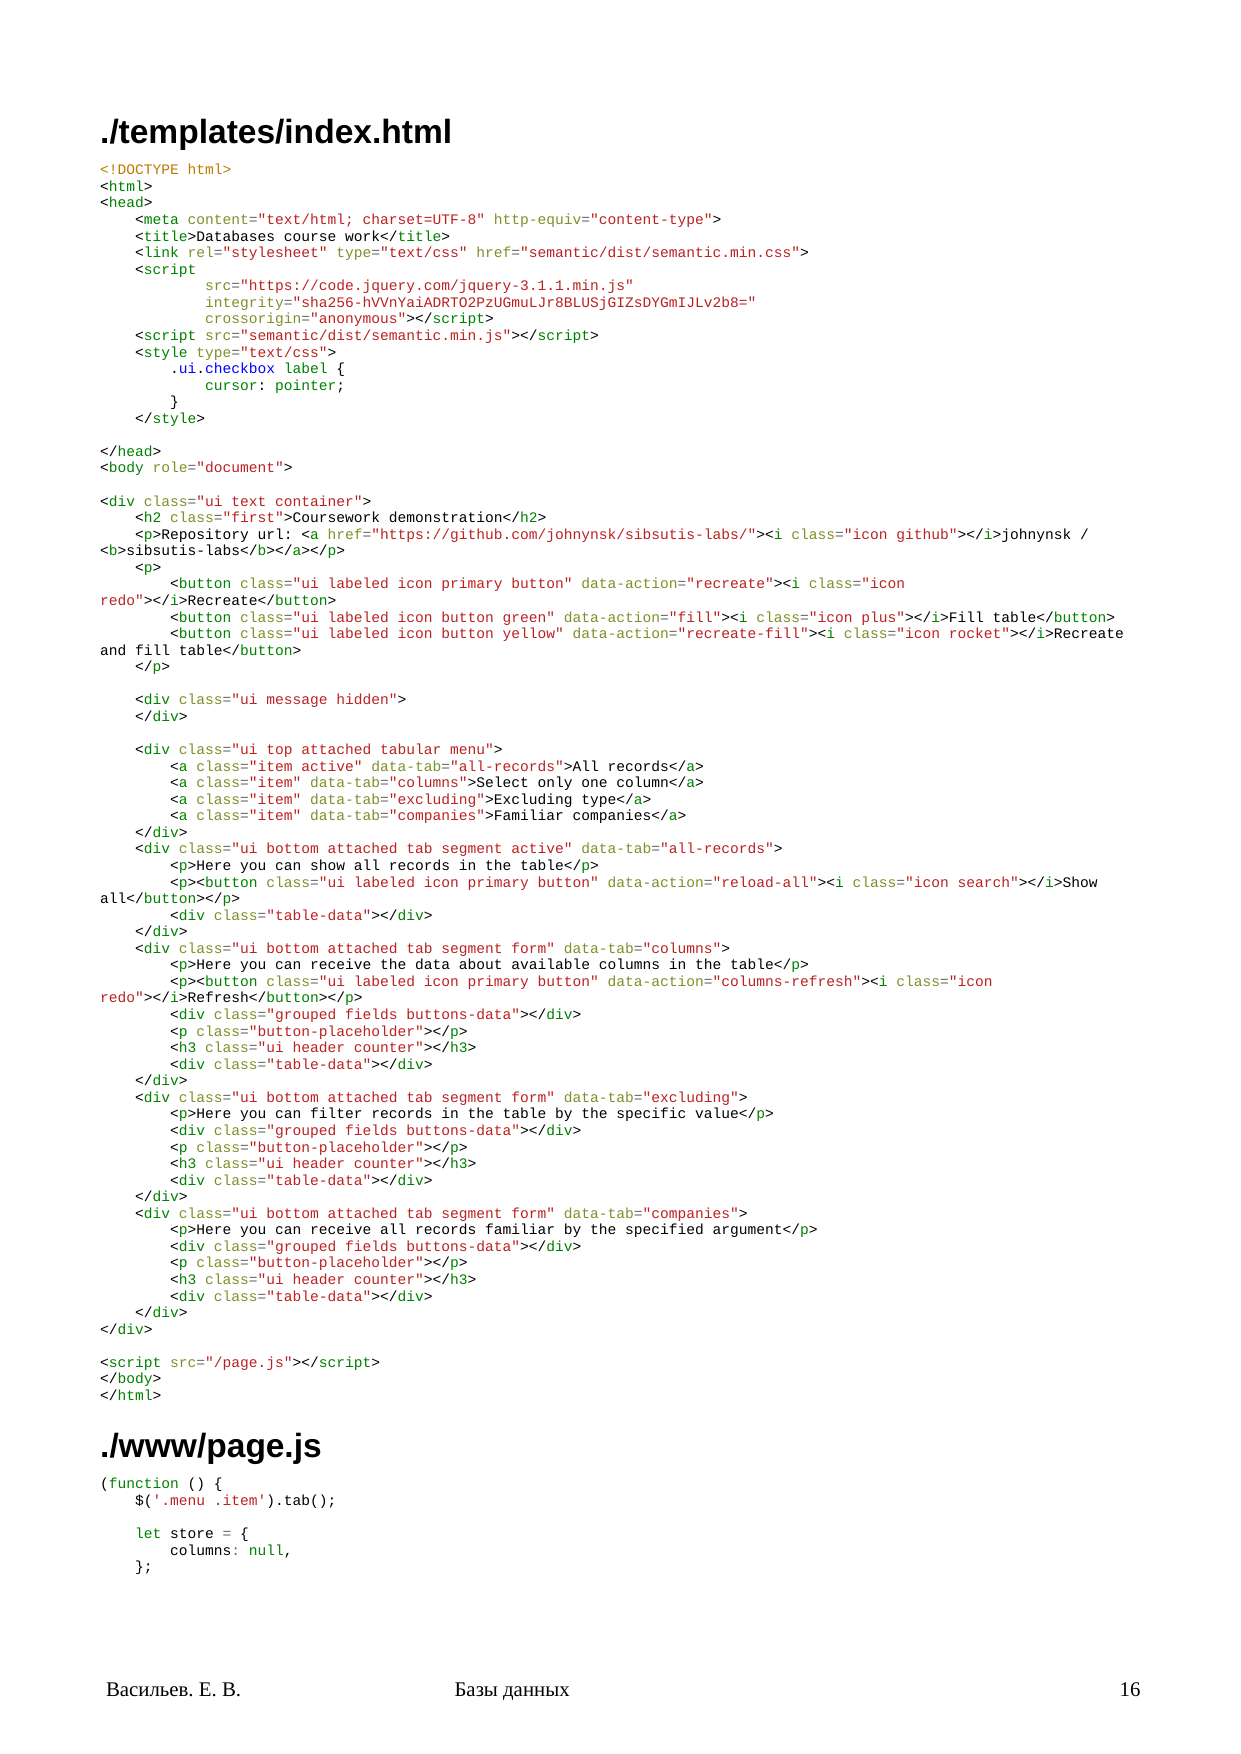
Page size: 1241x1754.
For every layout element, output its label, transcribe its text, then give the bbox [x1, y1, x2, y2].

text $('.menu .item').tab(); [100, 1493, 1146, 1510]
text <p class="button-placeholder"></p> [100, 1024, 1146, 1040]
text </body> [100, 1372, 1146, 1388]
text </div> [100, 825, 1146, 842]
text </div> [100, 924, 1146, 941]
text <script src="/page.js"></script> [100, 1355, 1146, 1372]
text src="https://code.jquery.com/jquery-3.1.1.min.js" [100, 278, 1146, 295]
text <div class="table-data"></div> [100, 1057, 1146, 1073]
text <a class="item active" data-tab="all-records">All records</a> [100, 759, 1146, 775]
text <p>Repository url: <a href="https://github.com/johnynsk/sibsutis-labs/"><i class="icon github"></i>johnynsk / <b>sibsutis-labs</b></a></p> [100, 527, 1146, 560]
text <head> [100, 196, 1146, 212]
text <h3 class="ui header counter"></h3> [100, 1156, 1146, 1173]
text <div class="grouped fields buttons-data"></div> [100, 1239, 1146, 1256]
text <script [100, 262, 1146, 278]
text <h3 class="ui header counter"></h3> [100, 1272, 1146, 1289]
text <link rel="stylesheet" type="text/css" href="semantic/dist/semantic.min.css"> [100, 245, 1146, 262]
text <div class="ui bottom attached tab segment form" data-tab="excluding"> [100, 1090, 1146, 1107]
text <button class="ui labeled icon primary button" data-action="recreate"><i class="icon redo"></i>Recreate</button> [100, 577, 1146, 610]
text <p>Here you can receive the data about available columns in the table</p> [100, 958, 1146, 974]
text (function () { [100, 1477, 1146, 1493]
text <div class="ui bottom attached tab segment form" data-tab="companies"> [100, 1206, 1146, 1223]
text <div class="grouped fields buttons-data"></div> [100, 1007, 1146, 1024]
text </html> [100, 1388, 1146, 1405]
text <button class="ui labeled icon button green" data-action="fill"><i class="icon plus"></i>Fill table</button> [100, 610, 1146, 626]
text <p> [100, 560, 1146, 577]
text </div> [100, 1305, 1146, 1322]
text <!DOCTYPE html> [100, 163, 1146, 179]
text crossorigin="anonymous"></script> [100, 312, 1146, 328]
text columns: null, [100, 1543, 1146, 1559]
text <style type="text/css"> [100, 345, 1146, 361]
text <p>Here you can receive all records familiar by the specified argument</p> [100, 1223, 1146, 1239]
text <p class="button-placeholder"></p> [100, 1140, 1146, 1156]
text <div class="grouped fields buttons-data"></div> [100, 1123, 1146, 1140]
subtitle ./templates/index.html [100, 111, 1146, 150]
text <div class="table-data"></div> [100, 908, 1146, 924]
text <a class="item" data-tab="companies">Familiar companies</a> [100, 808, 1146, 825]
text </head> [100, 444, 1146, 461]
text <html> [100, 179, 1146, 196]
text }; [100, 1559, 1146, 1576]
text <p>Here you can filter records in the table by the specific value</p> [100, 1107, 1146, 1123]
text <script src="semantic/dist/semantic.min.js"></script> [100, 328, 1146, 345]
text } [100, 394, 1146, 411]
text <div class="ui message hidden"> [100, 693, 1146, 709]
subtitle ./www/page.js [100, 1426, 1146, 1464]
text <title>Databases course work</title> [100, 229, 1146, 245]
text <h2 class="first">Coursework demonstration</h2> [100, 510, 1146, 527]
text <h3 class="ui header counter"></h3> [100, 1040, 1146, 1057]
text <p><button class="ui labeled icon primary button" data-action="columns-refresh"><i class="icon redo"></i>Refresh</button></p> [100, 974, 1146, 1007]
text </div> [100, 1322, 1146, 1338]
text <a class="item" data-tab="excluding">Excluding type</a> [100, 792, 1146, 808]
text <div class="ui top attached tabular menu"> [100, 742, 1146, 759]
text <p>Here you can show all records in the table</p> [100, 858, 1146, 875]
text let store = { [100, 1526, 1146, 1543]
text <p><button class="ui labeled icon primary button" data-action="reload-all"><i class="icon search"></i>Show all</button></p> [100, 875, 1146, 908]
text <meta content="text/html; charset=UTF-8" http-equiv="content-type"> [100, 212, 1146, 229]
text cursor: pointer; [100, 378, 1146, 394]
text </p> [100, 659, 1146, 676]
text .ui.checkbox label { [100, 361, 1146, 378]
text </div> [100, 1189, 1146, 1206]
text <button class="ui labeled icon button yellow" data-action="recreate-fill"><i class="icon rocket"></i>Recreate and fill table</button> [100, 626, 1146, 659]
text <div class="ui bottom attached tab segment active" data-tab="all-records"> [100, 842, 1146, 858]
text <body role="document"> [100, 461, 1146, 477]
text <p class="button-placeholder"></p> [100, 1256, 1146, 1272]
text <div class="ui bottom attached tab segment form" data-tab="columns"> [100, 941, 1146, 958]
text <div class="table-data"></div> [100, 1289, 1146, 1305]
text <div class="ui text container"> [100, 494, 1146, 510]
text </div> [100, 709, 1146, 726]
text integrity="sha256-hVVnYaiADRTO2PzUGmuLJr8BLUSjGIZsDYGmIJLv2b8=" [100, 295, 1146, 312]
text </div> [100, 1073, 1146, 1090]
text </style> [100, 411, 1146, 428]
text <a class="item" data-tab="columns">Select only one column</a> [100, 775, 1146, 792]
text <div class="table-data"></div> [100, 1173, 1146, 1189]
